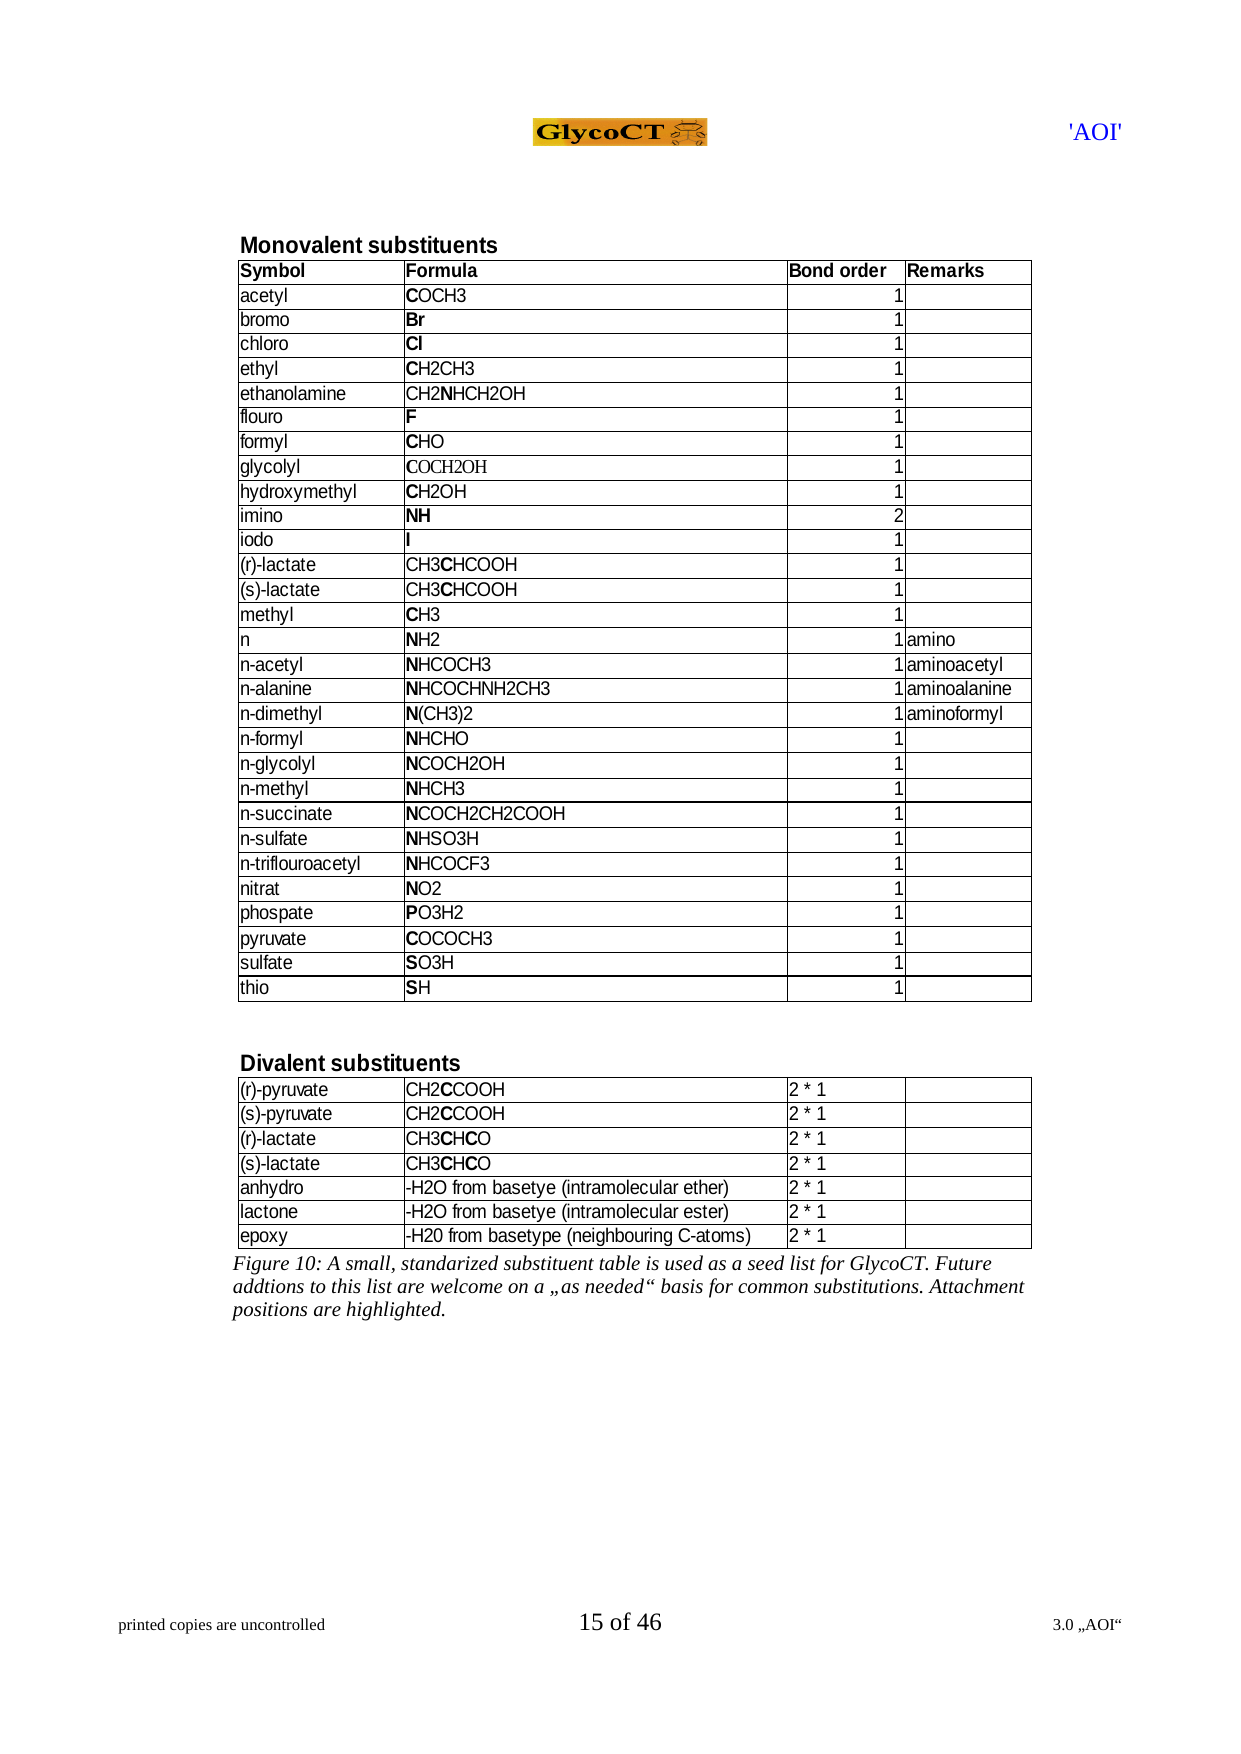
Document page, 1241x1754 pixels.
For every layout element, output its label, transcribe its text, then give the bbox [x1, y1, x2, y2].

text Figure 10: A small, standarized substituent table is used as a seed list for GlycoCT. Future addtions to this list are welcome on a „as needed“ basis for common substitutions. Attachment positions are highlighted. [233, 244, 1036, 1321]
picture [532, 118, 708, 146]
